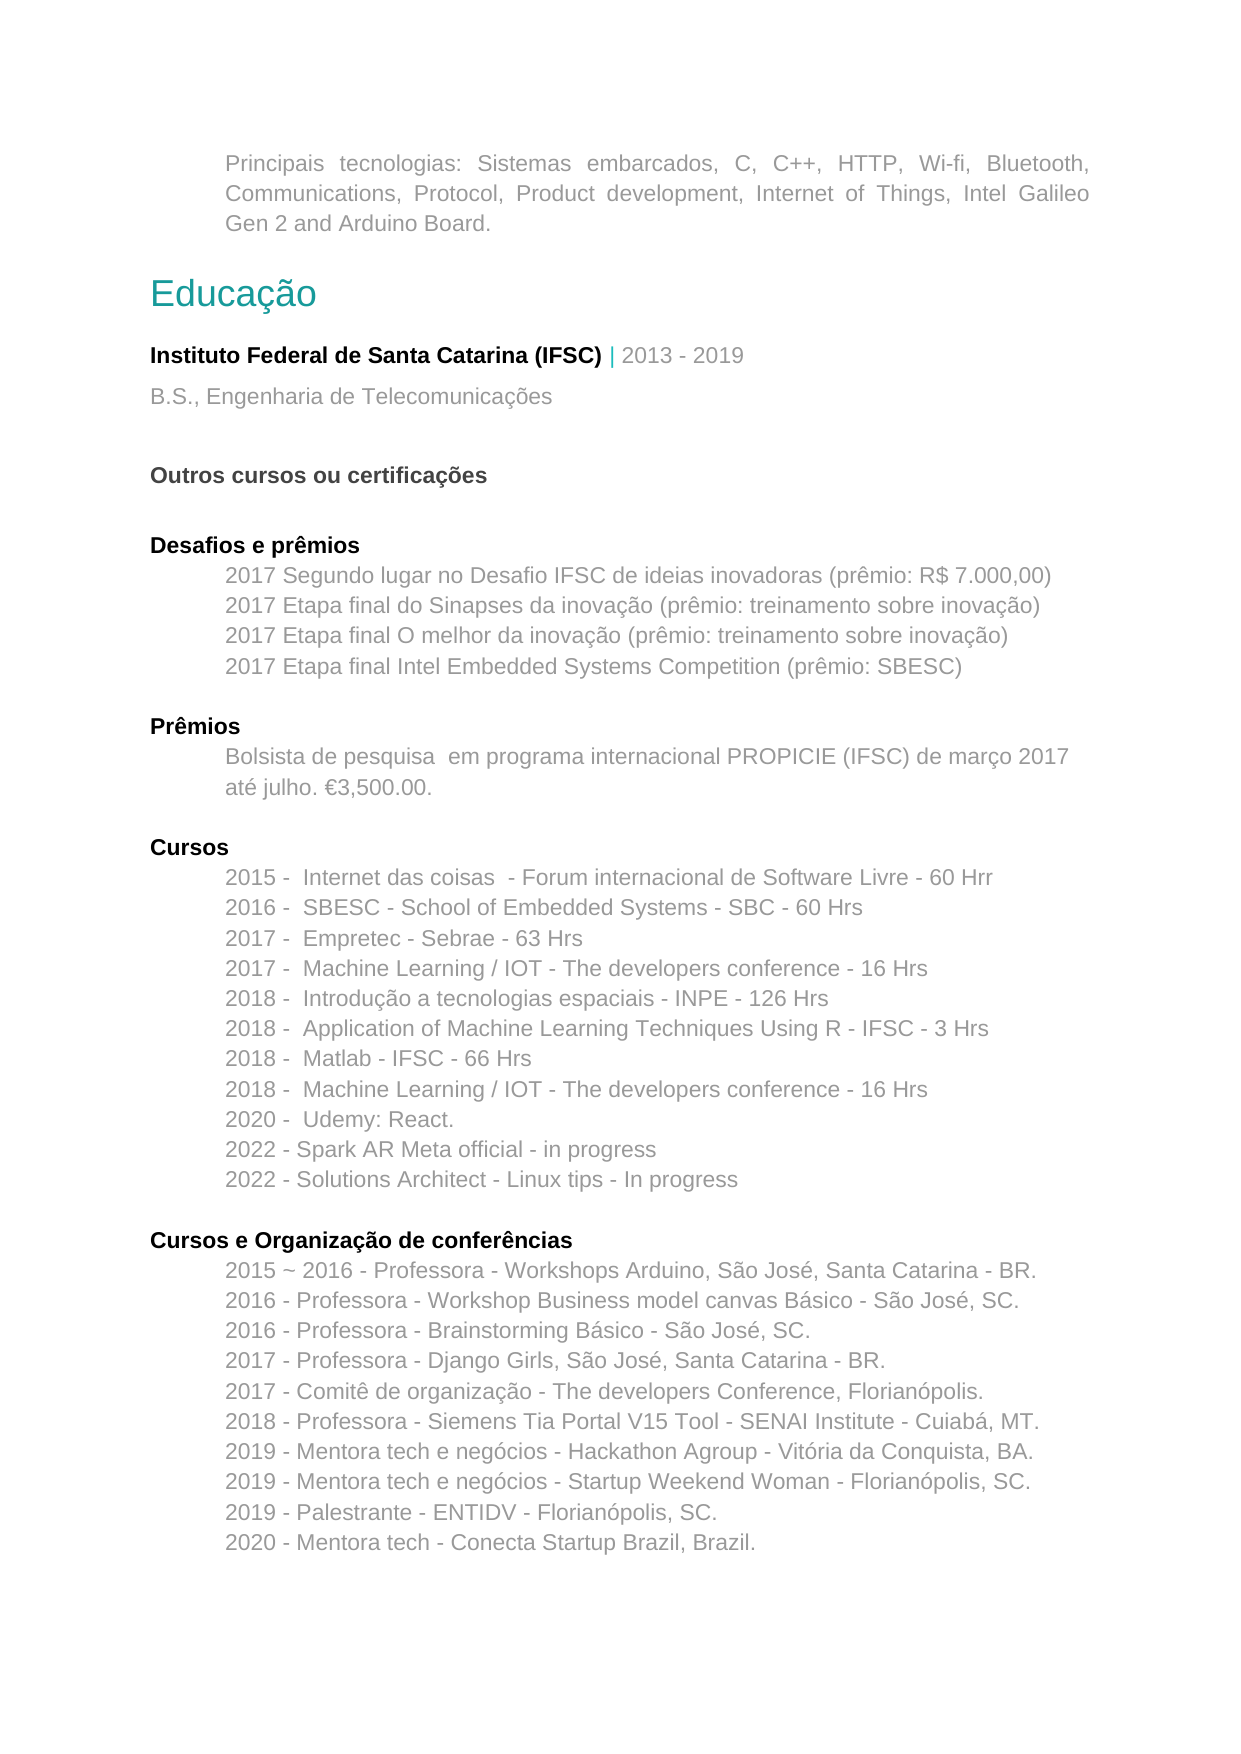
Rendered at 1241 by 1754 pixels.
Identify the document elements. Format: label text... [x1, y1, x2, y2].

text Prêmios [150, 713, 1090, 739]
text 2019 - Palestrante - ENTIDV - Florianópolis, SC. [150, 1498, 1090, 1525]
text 2015 - Internet das coisas - Forum internacional de Software Livre - 60 Hrr [150, 864, 1090, 890]
text 2017 Segundo lugar no Desafio IFSC de ideias inovadoras (prêmio: R$ 7.000,00) [225, 562, 1090, 588]
text 2017 Etapa final Intel Embedded Systems Competition (prêmio: SBESC) [150, 653, 1090, 679]
text B.S., Engenharia de Telecomunicações [150, 383, 1090, 409]
text 2017 - Professora - Django Girls, São José, Santa Catarina - BR. [150, 1347, 1090, 1374]
text 2017 Etapa final do Sinapses da inovação (prêmio: treinamento sobre inovação) [225, 592, 1090, 618]
text Educação [150, 271, 1090, 314]
text Cursos [150, 834, 1090, 860]
text 2022 - Solutions Architect - Linux tips - In progress [150, 1166, 1090, 1192]
text Bolsista de pesquisa em programa internacional PROPICIE (IFSC) de março 2017 até julho. €3,500.00. [225, 743, 1090, 800]
text Outros cursos ou certificações [150, 462, 1090, 488]
text 2017 - Comitê de organização - The developers Conference, Florianópolis. [225, 1378, 1090, 1404]
text Desafios e prêmios [150, 532, 1090, 558]
text 2017 Etapa final O melhor da inovação (prêmio: treinamento sobre inovação) [225, 622, 1090, 649]
text 2017 - Machine Learning / IOT - The developers conference - 16 Hrs [150, 955, 1090, 981]
text 2022 - Spark AR Meta official - in progress [150, 1136, 1090, 1162]
text 2017 - Empretec - Sebrae - 63 Hrs [150, 924, 1090, 951]
text 2020 - Udemy: React. [150, 1106, 1090, 1132]
text 2018 - Application of Machine Learning Techniques Using R - IFSC - 3 Hrs [150, 1015, 1090, 1041]
text 2019 - Mentora tech e negócios - Hackathon Agroup - Vitória da Conquista, BA. [150, 1438, 1090, 1464]
text 2018 - Introdução a tecnologias espaciais - INPE - 126 Hrs [150, 985, 1090, 1011]
text 2018 - Machine Learning / IOT - The developers conference - 16 Hrs [150, 1076, 1090, 1102]
text Principais tecnologias: Sistemas embarcados, C, C++, HTTP, Wi-fi, Bluetooth, Communications, Protocol, Product development, Internet of Things, Intel Galileo Gen 2 and Arduino Board. [225, 150, 1090, 237]
text 2016 - Professora - Brainstorming Básico - São José, SC. [150, 1317, 1090, 1343]
text 2019 - Mentora tech e negócios - Startup Weekend Woman - Florianópolis, SC. [150, 1468, 1090, 1494]
text 2015 ~ 2016 - Professora - Workshops Arduino, São José, Santa Catarina - BR. [150, 1257, 1090, 1283]
text 2018 - Professora - Siemens Tia Portal V15 Tool - SENAI Institute - Cuiabá, MT. [150, 1408, 1090, 1434]
text 2016 - Professora - Workshop Business model canvas Básico - São José, SC. [150, 1287, 1090, 1313]
text 2016 - SBESC - School of Embedded Systems - SBC - 60 Hrs [150, 894, 1090, 921]
text Instituto Federal de Santa Catarina (IFSC) | 2013 - 2019 [150, 342, 1090, 369]
text 2020 - Mentora tech - Conecta Startup Brazil, Brazil. [225, 1529, 1090, 1555]
text Cursos e Organização de conferências [150, 1227, 1090, 1253]
text 2018 - Matlab - IFSC - 66 Hrs [150, 1045, 1090, 1072]
